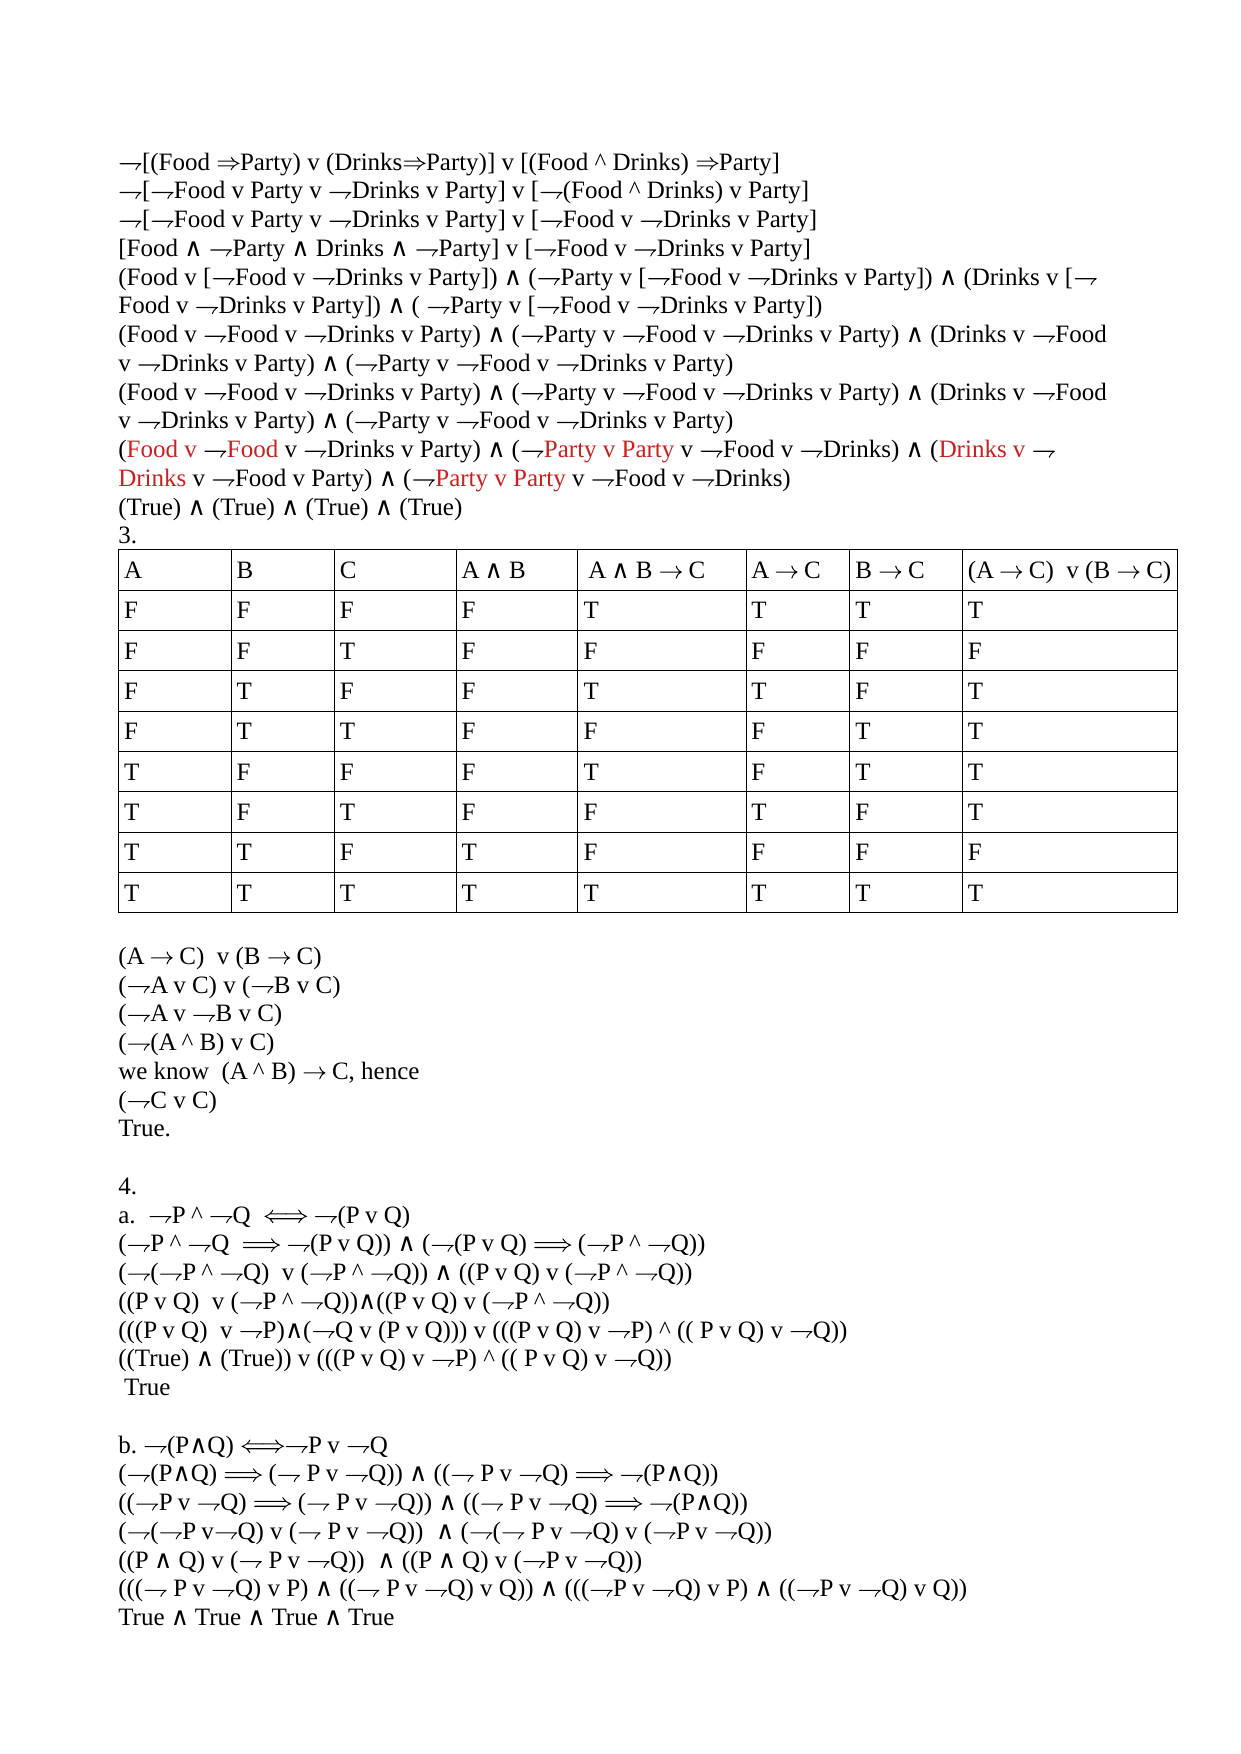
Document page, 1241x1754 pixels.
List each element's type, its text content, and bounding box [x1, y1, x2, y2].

table_cell F [457, 591, 577, 630]
text ((P v Q) v (P ^ Q))∧((P v Q) v (P ^ Q)) [118, 1286, 1122, 1315]
text [Food v Party v Drinks v Party] v [(Food ^ Drinks) v Party] [118, 176, 1122, 204]
table_cell T [578, 591, 746, 630]
table_cell T [578, 671, 746, 711]
table_cell F [232, 591, 334, 630]
table_cell T [963, 712, 1177, 751]
table_header A [119, 550, 231, 590]
table_cell T [963, 792, 1177, 832]
table_cell F [578, 631, 746, 670]
table_cell F [335, 752, 456, 791]
text ((P vQ) v ( P v Q)) ∧ (( P v Q) v (P v Q)) [118, 1516, 1122, 1545]
table_cell F [578, 712, 746, 751]
text ((A ^ B) v C) [118, 1027, 1122, 1056]
text [(Food Party) v (DrinksParty)] v [(Food ^ Drinks) Party] [118, 147, 1122, 176]
text [Food v Party v Drinks v Party] v [Food v Drinks v Party] [118, 204, 1122, 233]
table_header A ∧ B C [578, 550, 746, 590]
table_cell T [232, 671, 334, 711]
table_cell T [963, 873, 1177, 912]
text (True) ∧ (True) ∧ (True) ∧ (True) [118, 492, 1122, 521]
table_cell F [578, 792, 746, 832]
table_cell F [457, 712, 577, 751]
table_cell T [963, 591, 1177, 630]
text (Food v [Food v Drinks v Party]) ∧ (Party v [Food v Drinks v Party]) ∧ (Drinks v [Food v Drinks v Party]) ∧ ( Party v [Food v Drinks v Party]) [118, 262, 1122, 319]
text True [118, 1372, 1122, 1401]
table_cell T [578, 752, 746, 791]
table_cell F [850, 671, 962, 711]
table_cell F [850, 631, 962, 670]
text (C v C) [118, 1085, 1122, 1113]
table_cell T [747, 792, 849, 832]
text (Food v Food v Drinks v Party) ∧ (Party v Food v Drinks v Party) ∧ (Drinks v Food v Drinks v Party) ∧ (Party v Food v Drinks v Party) [118, 319, 1122, 377]
text (A v C) v (B v C) [118, 970, 1122, 998]
table_cell T [335, 792, 456, 832]
table_cell T [747, 591, 849, 630]
table_cell T [335, 631, 456, 670]
table_cell F [335, 833, 456, 872]
table_cell T [232, 712, 334, 751]
table_cell T [850, 873, 962, 912]
text (A v B v C) [118, 998, 1122, 1027]
text (((P v Q) v P)∧(Q v (P v Q))) v (((P v Q) v P) ^ (( P v Q) v Q)) [118, 1315, 1122, 1343]
text (P ^ Q (P v Q)) ∧ ((P v Q) (P ^ Q)) [118, 1228, 1122, 1257]
table_cell T [119, 752, 231, 791]
table_cell F [457, 671, 577, 711]
text ((( P v Q) v P) ∧ (( P v Q) v Q)) ∧ (((P v Q) v P) ∧ ((P v Q) v Q)) [118, 1573, 1122, 1602]
table_cell T [232, 873, 334, 912]
text (Food v Food v Drinks v Party) ∧ (Party v Party v Food v Drinks) ∧ (Drinks v Drinks v Food v Party) ∧ (Party v Party v Food v Drinks) [118, 434, 1122, 492]
table_cell T [850, 712, 962, 751]
table_cell T [578, 873, 746, 912]
table_header B [232, 550, 334, 590]
text ((P ^ Q) v (P ^ Q)) ∧ ((P v Q) v (P ^ Q)) [118, 1257, 1122, 1286]
table_cell F [457, 631, 577, 670]
table_cell T [963, 671, 1177, 711]
table_cell T [457, 833, 577, 872]
table_cell F [578, 833, 746, 872]
table_header (A C) v (B C) [963, 550, 1177, 590]
table_cell F [119, 712, 231, 751]
text ((P∧Q) ( P v Q)) ∧ (( P v Q) (P∧Q)) [118, 1458, 1122, 1487]
table_cell T [963, 752, 1177, 791]
text ((P ∧ Q) v ( P v Q)) ∧ ((P ∧ Q) v (P v Q)) [118, 1545, 1122, 1573]
text b. (P∧Q) P v Q [118, 1430, 1122, 1458]
table_cell F [747, 752, 849, 791]
table_cell T [850, 591, 962, 630]
table_cell F [747, 631, 849, 670]
text True ∧ True ∧ True ∧ True [118, 1602, 1122, 1631]
table_cell T [335, 873, 456, 912]
table_cell F [850, 833, 962, 872]
text (Food v Food v Drinks v Party) ∧ (Party v Food v Drinks v Party) ∧ (Drinks v Food v Drinks v Party) ∧ (Party v Food v Drinks v Party) [118, 377, 1122, 434]
table_cell T [119, 873, 231, 912]
text a. P ^ Q (P v Q) [118, 1200, 1122, 1228]
table_cell F [747, 712, 849, 751]
text 3. [118, 521, 1122, 549]
table_cell F [232, 631, 334, 670]
table_cell T [335, 712, 456, 751]
table_cell F [119, 671, 231, 711]
table_cell F [457, 792, 577, 832]
table_cell F [335, 591, 456, 630]
table_cell F [963, 631, 1177, 670]
table_cell T [747, 873, 849, 912]
text we know (A ^ B) C, hence [118, 1056, 1122, 1085]
table_cell T [232, 833, 334, 872]
text True. [118, 1113, 1122, 1142]
table_header B C [850, 550, 962, 590]
table_cell F [119, 631, 231, 670]
table_cell T [457, 873, 577, 912]
table_cell F [457, 752, 577, 791]
table_header C [335, 550, 456, 590]
text 4. [118, 1171, 1122, 1200]
table_cell T [850, 752, 962, 791]
table_cell T [747, 671, 849, 711]
table_cell F [335, 671, 456, 711]
table_cell F [963, 833, 1177, 872]
table_header A C [747, 550, 849, 590]
text [Food ∧ Party ∧ Drinks ∧ Party] v [Food v Drinks v Party] [118, 233, 1122, 262]
table_cell F [747, 833, 849, 872]
text (A C) v (B C) [118, 941, 1122, 970]
text ((True) ∧ (True)) v (((P v Q) v P) ^ (( P v Q) v Q)) [118, 1343, 1122, 1372]
table_cell T [119, 792, 231, 832]
table_cell T [119, 833, 231, 872]
table_cell F [232, 752, 334, 791]
table_cell F [232, 792, 334, 832]
table_cell F [119, 591, 231, 630]
text ((P v Q) ( P v Q)) ∧ (( P v Q) (P∧Q)) [118, 1487, 1122, 1516]
table_cell F [850, 792, 962, 832]
table_header A ∧ B [457, 550, 577, 590]
